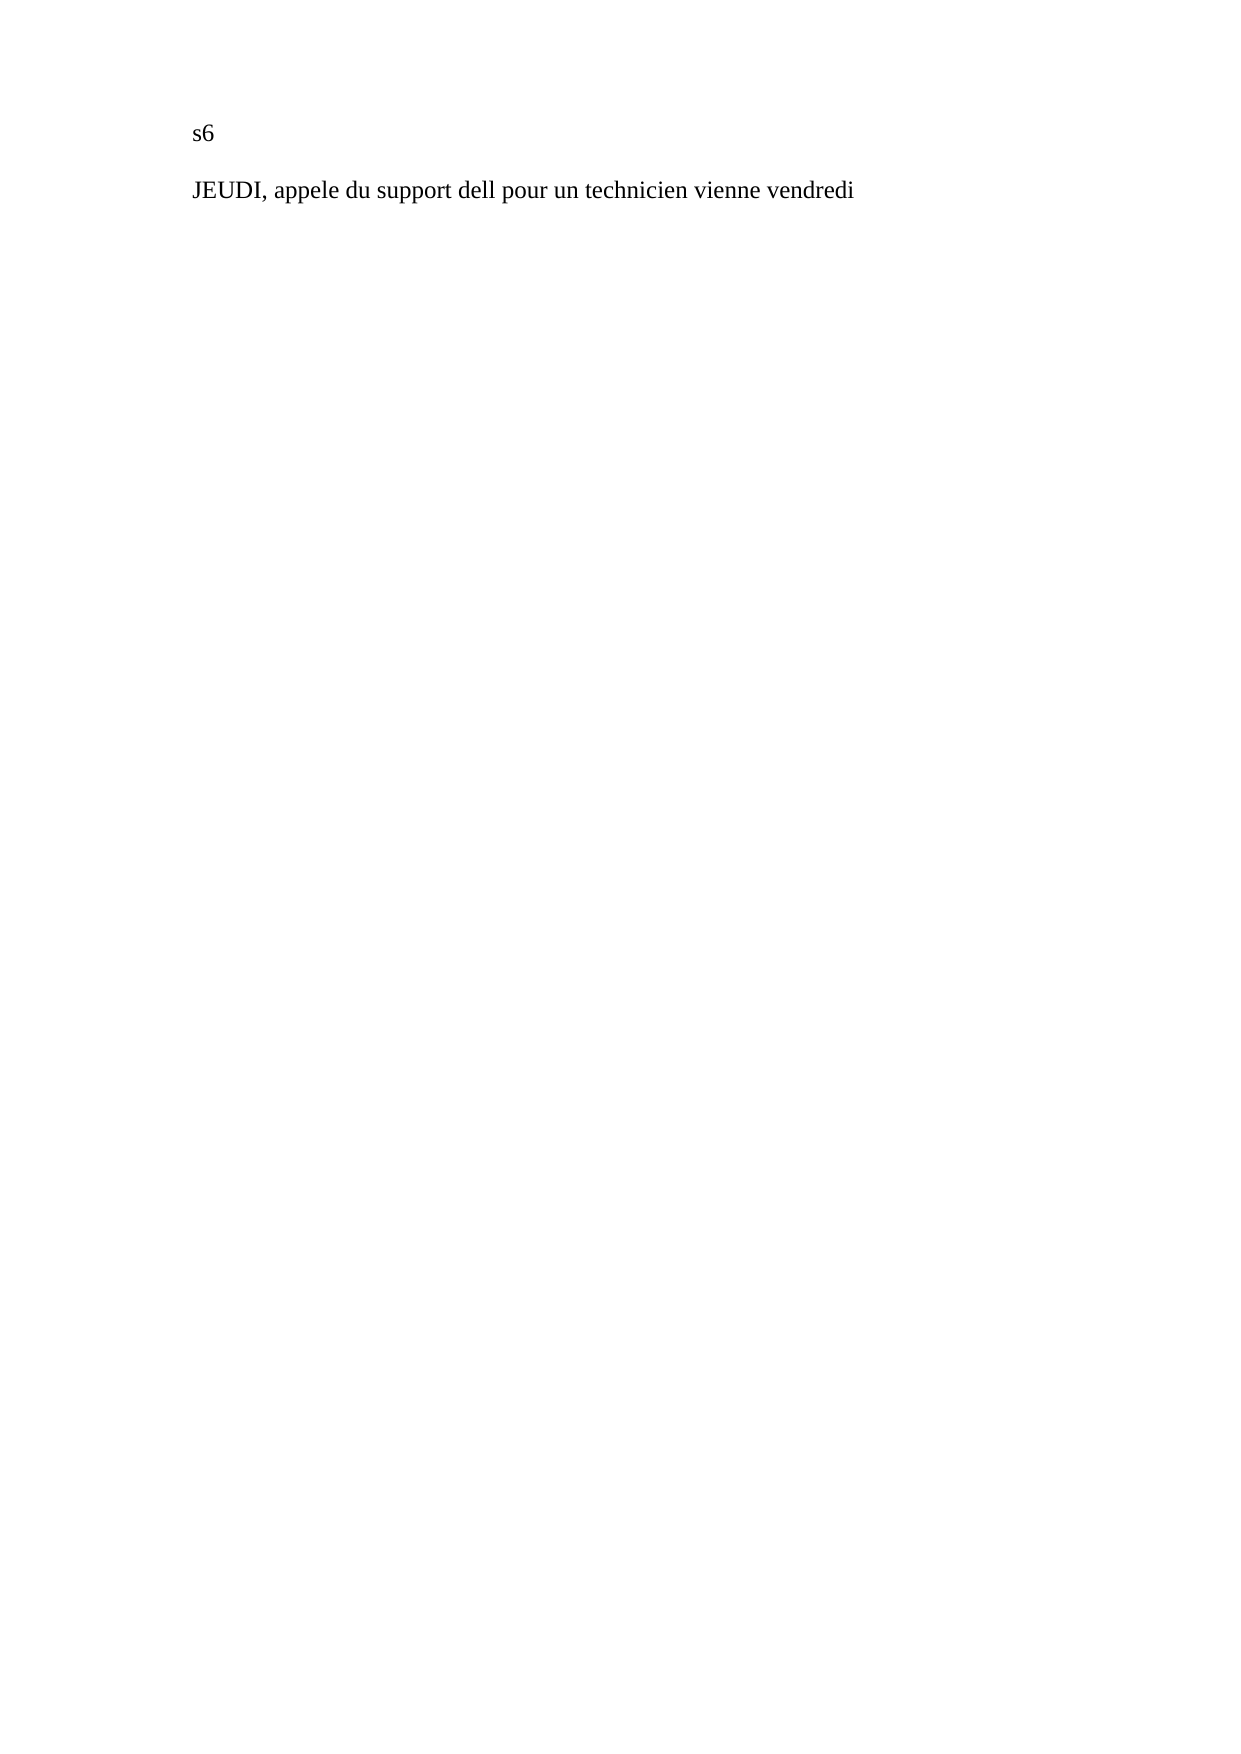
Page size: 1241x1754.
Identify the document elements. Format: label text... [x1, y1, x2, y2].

text JEUDI, appele du support dell pour un technicien vienne vendredi [118, 176, 1122, 204]
text s6 [118, 118, 1122, 147]
